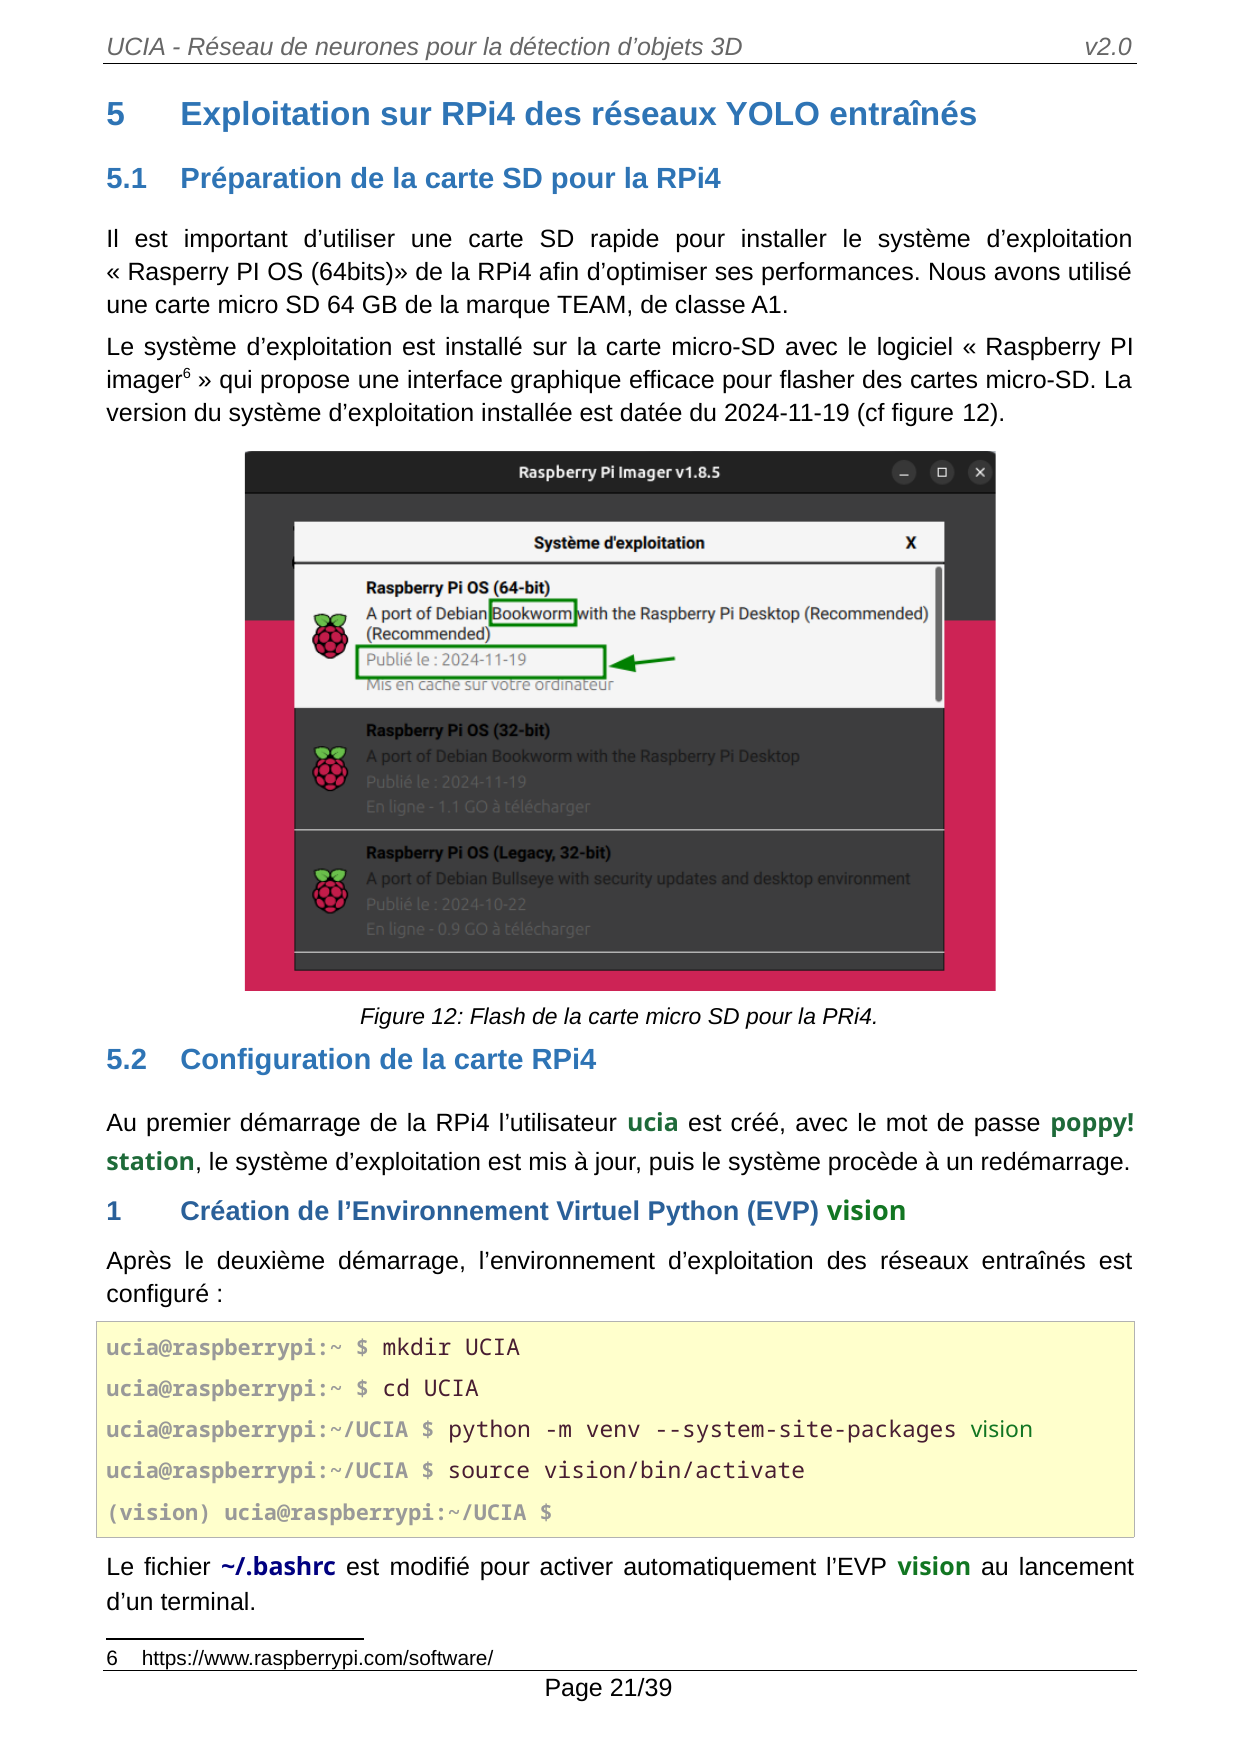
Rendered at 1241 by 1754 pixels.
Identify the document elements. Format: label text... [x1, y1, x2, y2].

text https://www.raspberrypi.com/software/ [106, 1646, 1134, 1669]
text (vision) ucia@raspberrypi:~/UCIA $ [97, 1486, 1134, 1537]
text Figure 12: Flash de la carte micro SD pour la PRi4. [245, 991, 996, 1029]
text ucia@raspberrypi:~ $ mkdir UCIA [97, 1322, 1134, 1361]
subtitle Configuration de la carte RPi4 [106, 1042, 1134, 1076]
text ucia@raspberrypi:~/UCIA $ python -m venv --system-site-packages vision [97, 1403, 1134, 1444]
text Au premier démarrage de la RPi4 l’utilisateur ucia est créé, avec le mot de passe poppy!station, le système d’exploitation est mis à jour, puis le système procède à un redémarrage. [106, 1104, 1134, 1177]
subtitle Exploitation sur RPi4 des réseaux YOLO entraînés [106, 94, 1134, 132]
subtitle Préparation de la carte SD pour la RPi4 [106, 161, 1134, 195]
text ucia@raspberrypi:~/UCIA $ source vision/bin/activate [97, 1445, 1134, 1485]
text Le fichier ~/.bashrc est modifié pour activer automatiquement l’EVP vision au lancement d’un terminal. [106, 1549, 1134, 1616]
picture [244, 451, 996, 991]
subtitle Création de l’Environnement Virtuel Python (EVP) vision [106, 1191, 1134, 1228]
text Il est important d’utiliser une carte SD rapide pour installer le système d’exploitation « Rasperry PI OS (64bits)» de la RPi4 afin d’optimiser ses performances. Nous avons utilisé une carte micro SD 64 GB de la marque TEAM, de classe A1. [106, 224, 1134, 318]
text ucia@raspberrypi:~ $ cd UCIA [97, 1362, 1134, 1402]
text Après le deuxième démarrage, l’environnement d’exploitation des réseaux entraînés est configuré : [106, 1246, 1134, 1308]
text Le système d’exploitation est installé sur la carte micro-SD avec le logiciel « Raspberry PI imager » qui propose une interface graphique efficace pour flasher des cartes micro-SD. La version du système d’exploitation installée est datée du 2024-11-19 (cf figure 12). [106, 332, 1134, 426]
